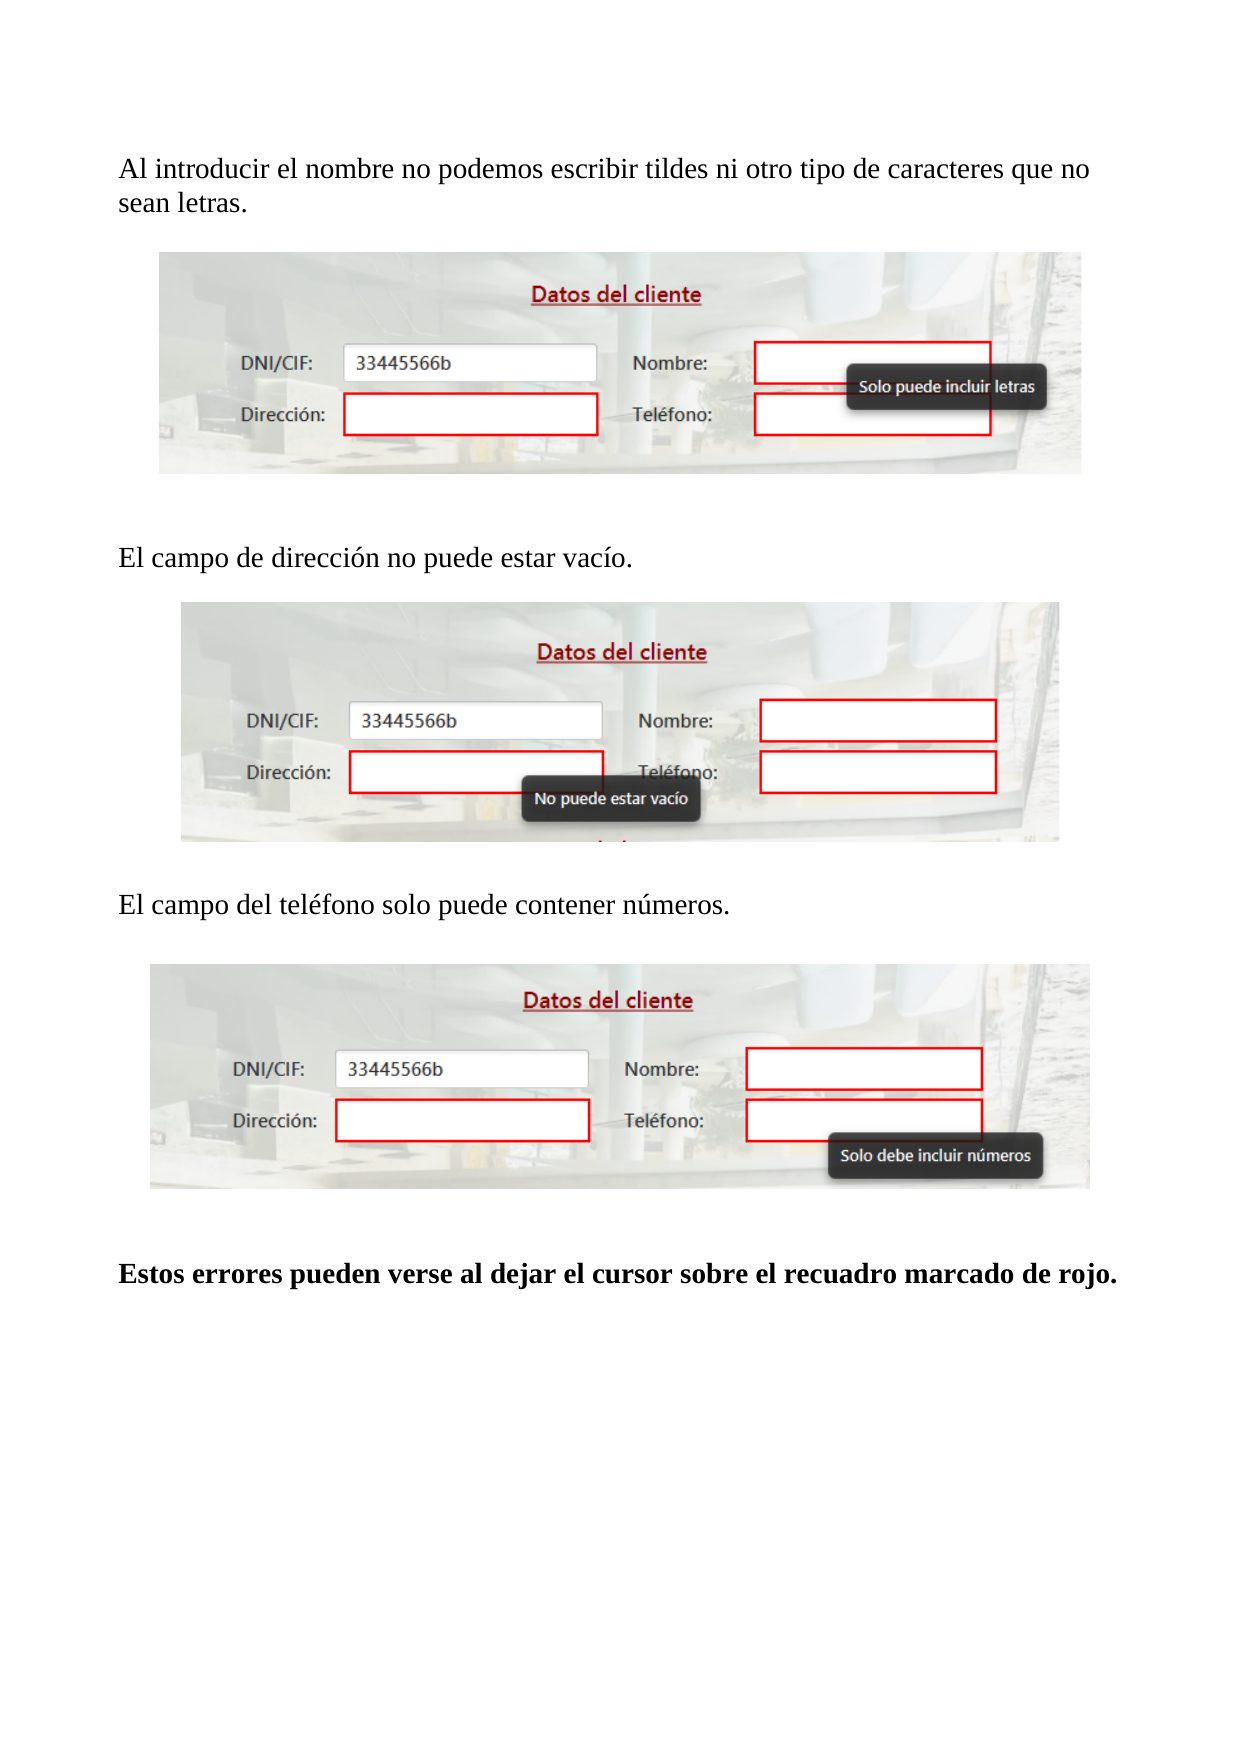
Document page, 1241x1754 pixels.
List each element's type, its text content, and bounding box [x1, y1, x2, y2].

text Al introducir el nombre no podemos escribir tildes ni otro tipo de caracteres que no sean letras. [118, 152, 1122, 219]
picture [158, 252, 1082, 474]
text Estos errores pueden verse al dejar el cursor sobre el recuadro marcado de rojo. [118, 1256, 1122, 1290]
picture [180, 602, 1060, 842]
text El campo de dirección no puede estar vacío. [118, 541, 1122, 574]
picture [150, 964, 1090, 1189]
text El campo del teléfono solo puede contener números. [118, 887, 1122, 921]
